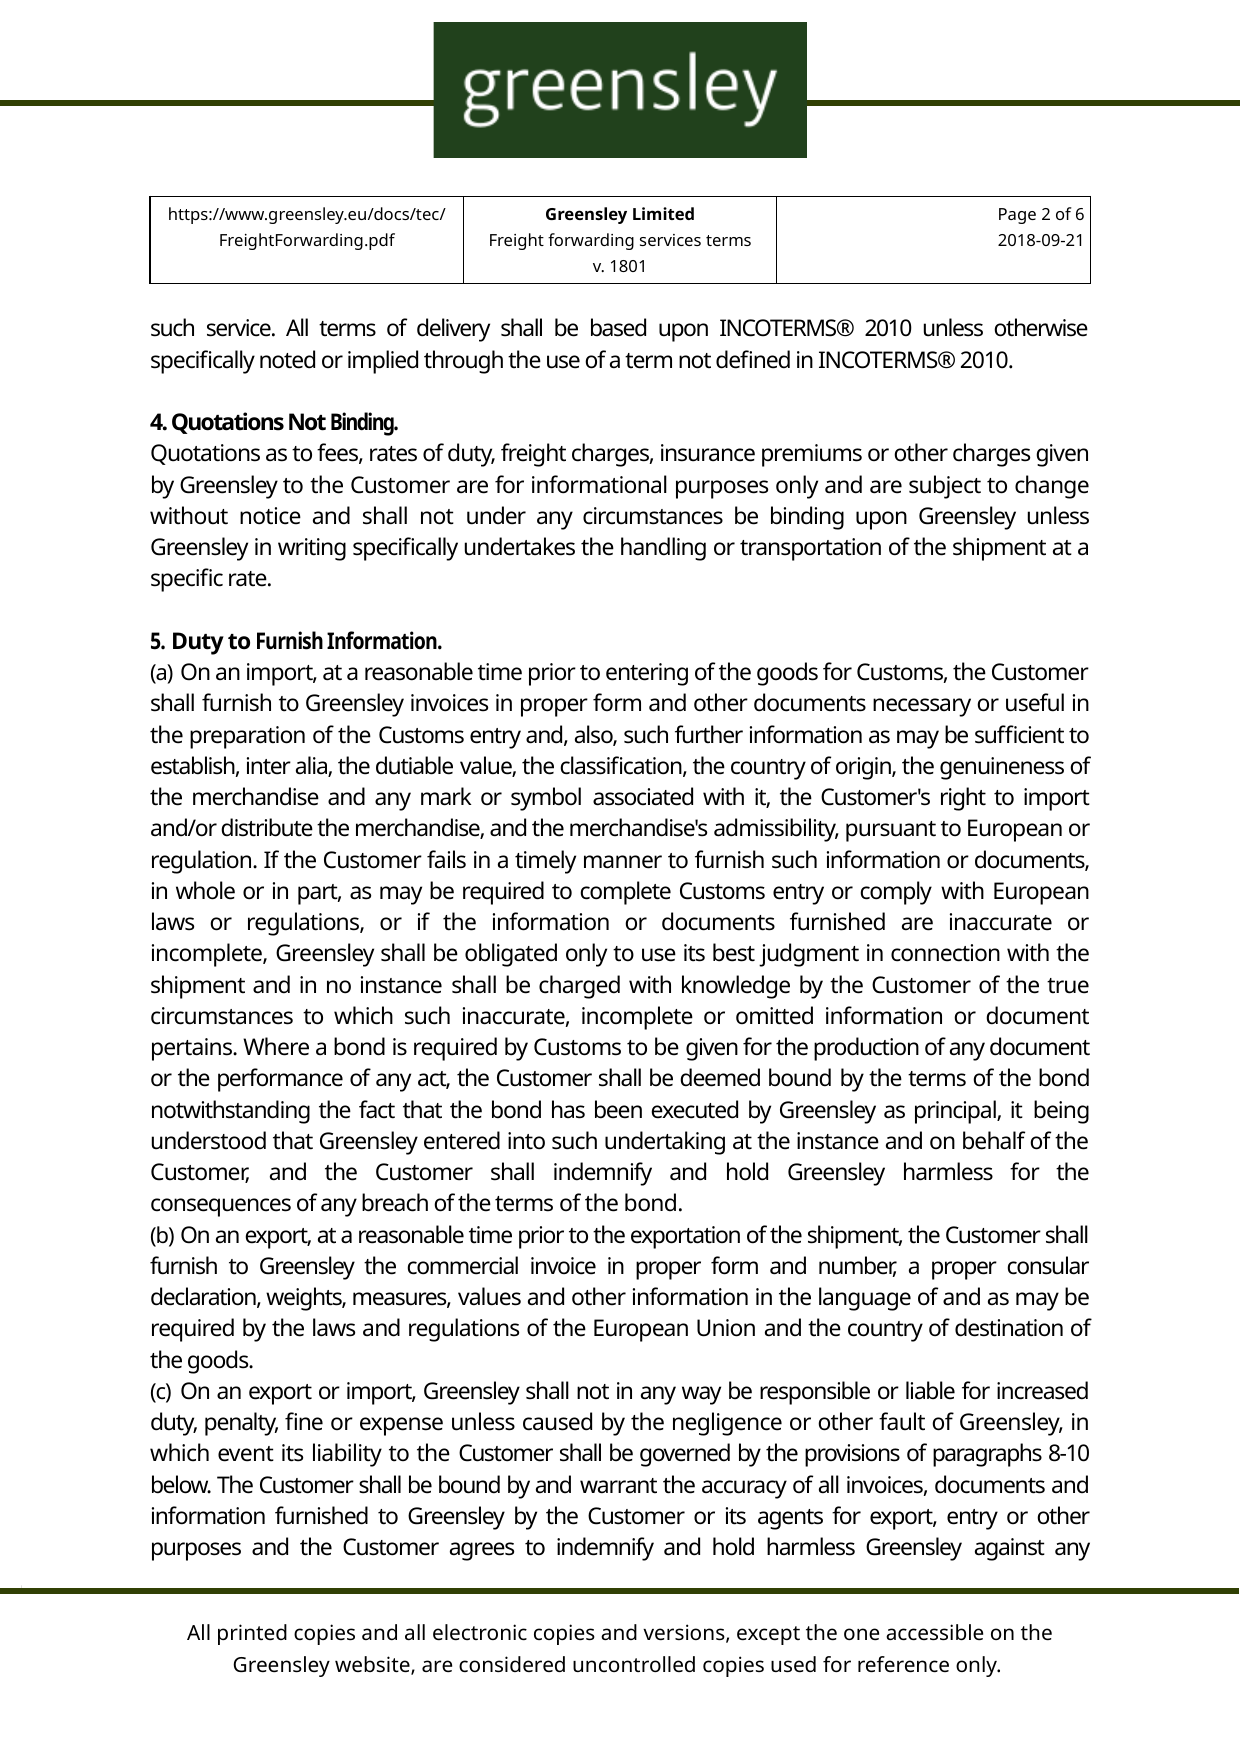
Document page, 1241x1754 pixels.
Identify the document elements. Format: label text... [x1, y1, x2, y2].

text 4. Quotations Not Binding. [150, 406, 1090, 437]
list On an import, at a reasonable time prior to entering of the goods for Customs, the Customer shall furnish to Greensley invoices in proper form and other documents necessary or useful in the preparation of the Customs entry and, also, such further information as may be sufficient to establish, inter alia, the dutiable value, the classification, the country of origin, the genuineness of the merchandise and any mark or symbol associated with it, the Customer's right to import and/or distribute the merchandise, and the merchandise's admissibility, pursuant to European or regulation. If the Customer fails in a timely manner to furnish such information or documents, in whole or in part, as may be required to complete Customs entry or comply with European laws or regulations, or if the information or documents furnished are inaccurate or incomplete, Greensley shall be obligated only to use its best judgment in connection with the shipment and in no instance shall be charged with knowledge by the Customer of the true circumstances to which such inaccurate, incomplete or omitted information or document pertains. Where a bond is required by Customs to be given for the production of any document or the performance of any act, the Customer shall be deemed bound by the terms of the bond notwithstanding the fact that the bond has been executed by Greensley as principal, it being understood that Greensley entered into such undertaking at the instance and on behalf of the Customer, and the Customer shall indemnify and hold Greensley harmless for the consequences of any breach of the terms of the bond. [150, 656, 1090, 1219]
list On an export or import, Greensley shall not in any way be responsible or liable for increased duty, penalty, fine or expense unless caused by the negligence or other fault of Greensley, in which event its liability to the Customer shall be governed by the provisions of paragraphs 8-10 below. The Customer shall be bound by and warrant the accuracy of all invoices, documents and information furnished to Greensley by the Customer or its agents for export, entry or other purposes and the Customer agrees to indemnify and hold harmless Greensley against any [150, 1375, 1090, 1562]
picture [433, 22, 807, 158]
text Quotations as to fees, rates of duty, freight charges, insurance premiums or other charges given by Greensley to the Customer are for informational purposes only and are subject to change without notice and shall not under any circumstances be binding upon Greensley unless Greensley in writing specifically undertakes the handling or transportation of the shipment at a specific rate. [150, 437, 1090, 594]
text 5. Duty to Furnish Information. [150, 625, 1090, 656]
list On an export, at a reasonable time prior to the exportation of the shipment, the Customer shall furnish to Greensley the commercial invoice in proper form and number, a proper consular declaration, weights, measures, values and other information in the language of and as may be required by the laws and regulations of the European Union and the country of destination of the goods. [150, 1219, 1090, 1375]
text such service. All terms of delivery shall be based upon INCOTERMS® 2010 unless otherwise specifically noted or implied through the use of a term not defined in INCOTERMS® 2010. [150, 312, 1090, 375]
